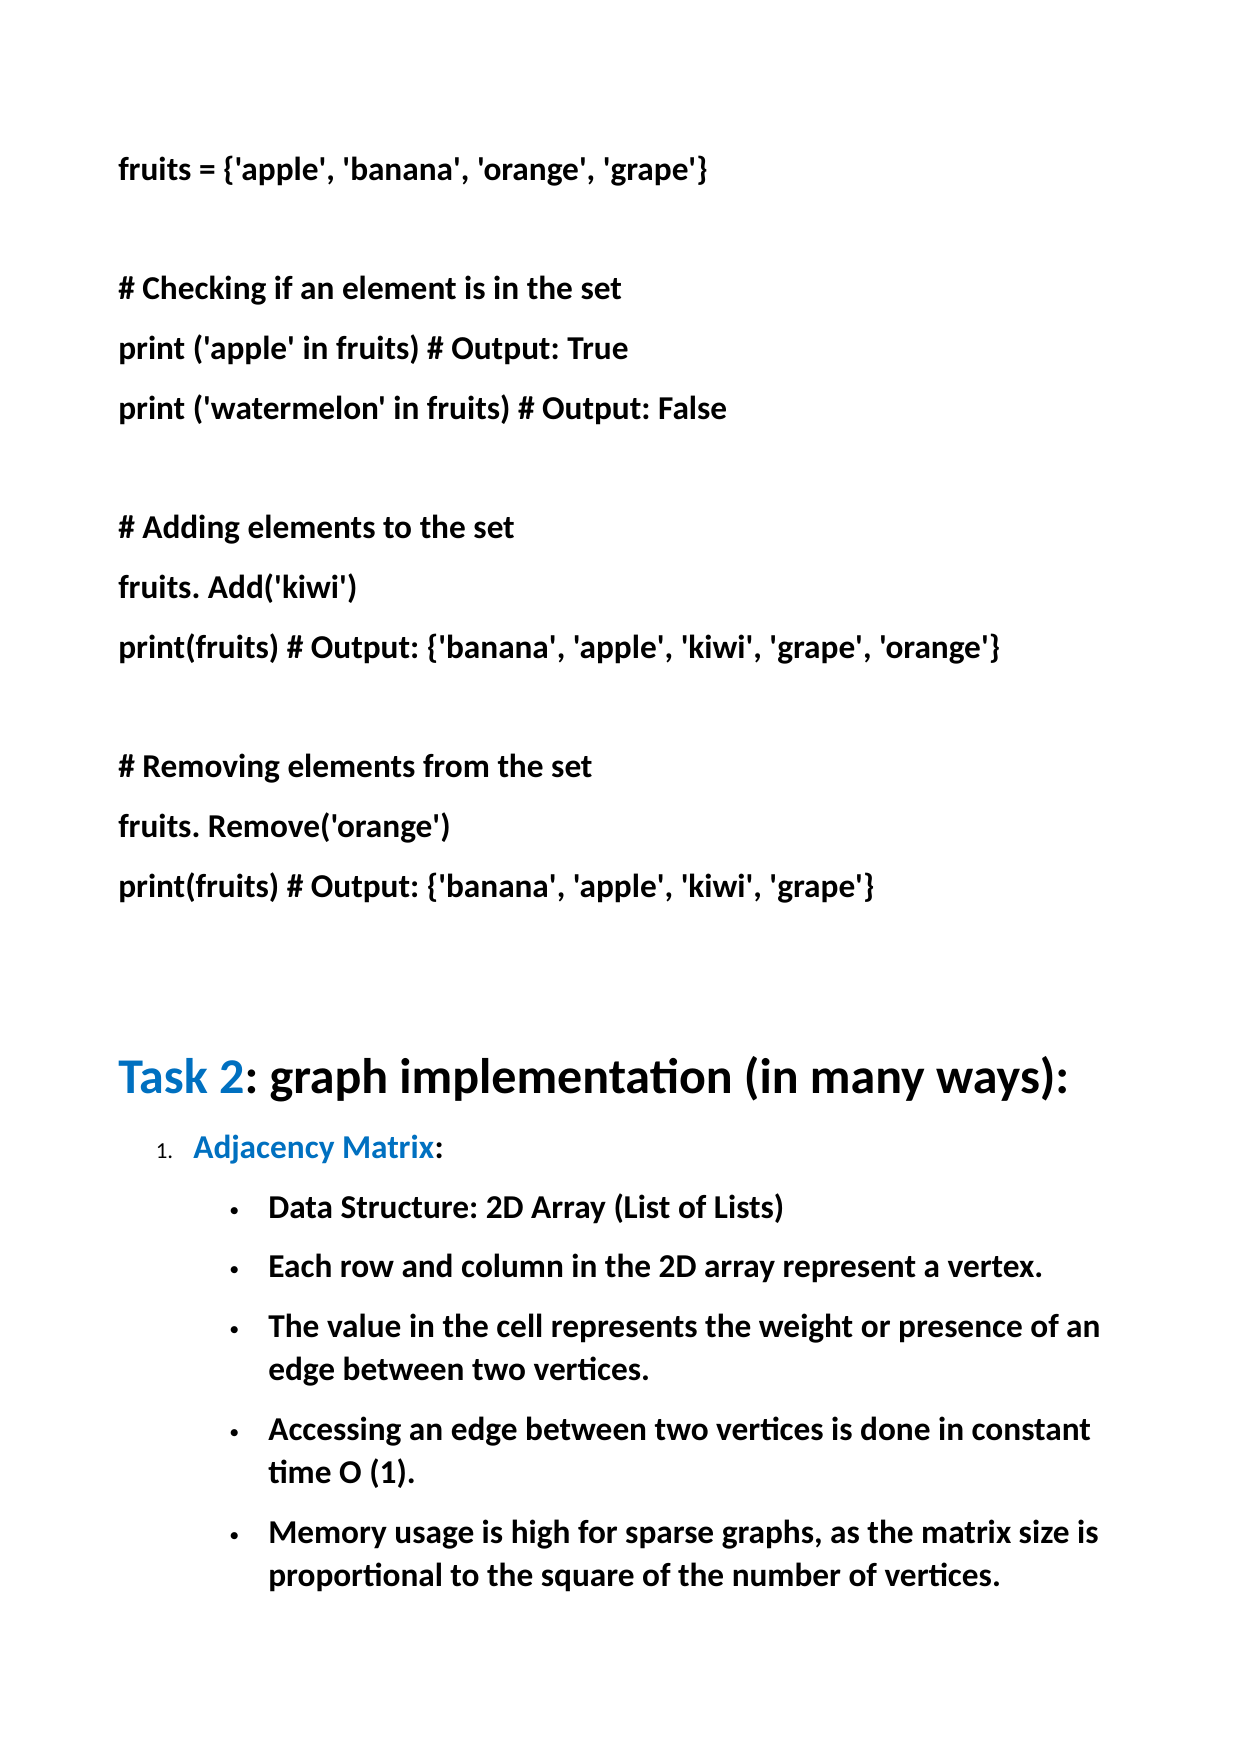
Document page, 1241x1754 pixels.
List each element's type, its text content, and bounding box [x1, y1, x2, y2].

list Each row and column in the 2D array represent a vertex. [231, 1245, 1122, 1286]
text # Adding elements to the set [118, 506, 1122, 547]
text # Checking if an element is in the set [118, 267, 1122, 308]
list Memory usage is high for sparse graphs, as the matrix size is proportional to the square of the number of vertices. [231, 1511, 1122, 1595]
list Data Structure: 2D Array (List of Lists) [231, 1186, 1122, 1226]
text fruits. Remove('orange') [118, 805, 1122, 846]
list Adjacency Matrix: [156, 1126, 1122, 1167]
text Task 2: graph implementation (in many ways): [118, 1044, 1122, 1106]
list The value in the cell represents the weight or presence of an edge between two vertices. [231, 1305, 1122, 1389]
text # Removing elements from the set [118, 746, 1122, 786]
list Accessing an edge between two vertices is done in constant time O (1). [231, 1408, 1122, 1492]
text print(fruits) # Output: {'banana', 'apple', 'kiwi', 'grape'} [118, 865, 1122, 906]
text print ('watermelon' in fruits) # Output: False [118, 387, 1122, 427]
text fruits = {'apple', 'banana', 'orange', 'grape'} [118, 148, 1122, 188]
text print(fruits) # Output: {'banana', 'apple', 'kiwi', 'grape', 'orange'} [118, 626, 1122, 667]
text print ('apple' in fruits) # Output: True [118, 327, 1122, 368]
text fruits. Add('kiwi') [118, 566, 1122, 607]
